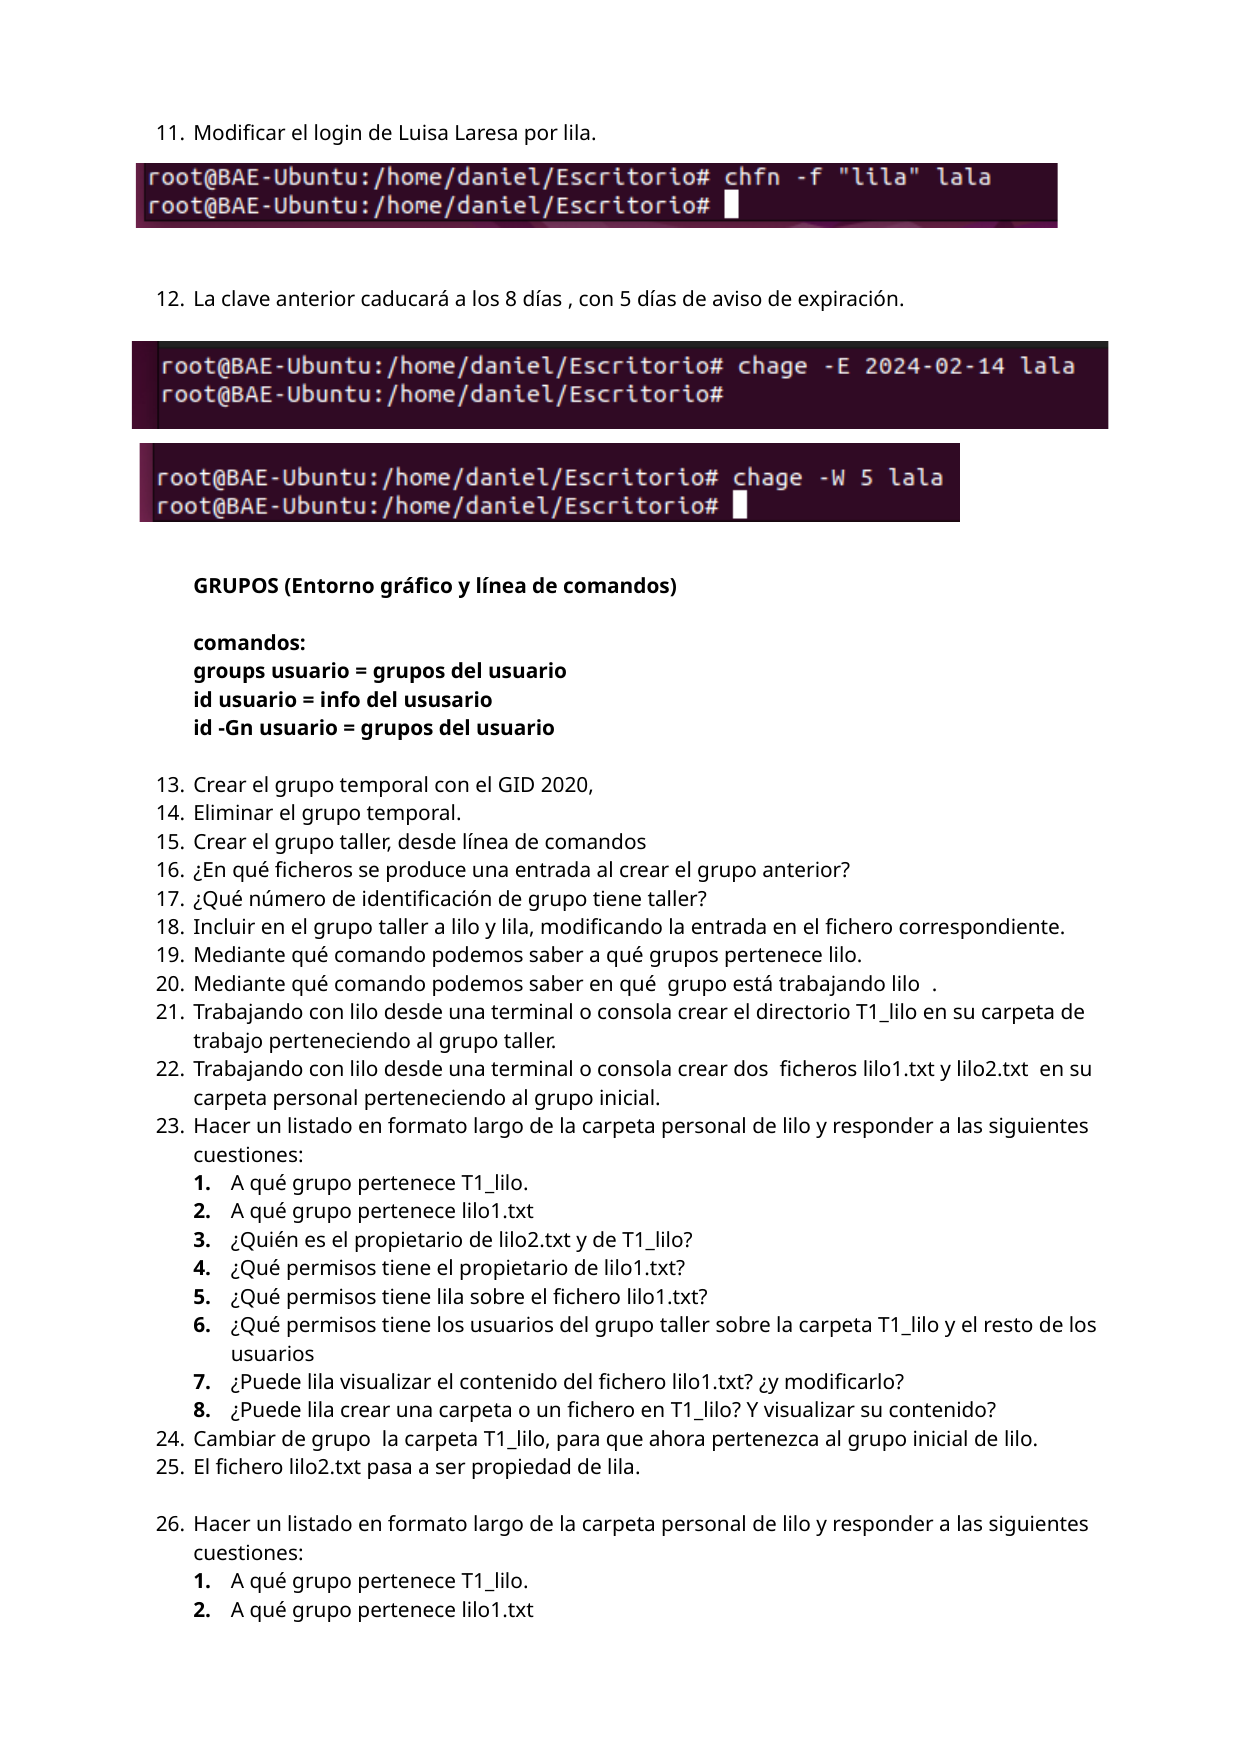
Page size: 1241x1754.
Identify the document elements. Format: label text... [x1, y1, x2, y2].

list Hacer un listado en formato largo de la carpeta personal de lilo y responder a las siguientes cuestiones: [156, 1111, 1122, 1168]
list Mediante qué comando podemos saber a qué grupos pertenece lilo. [156, 941, 1122, 969]
list ¿Puede lila crear una carpeta o un fichero en T1_lilo? Y visualizar su contenido? [193, 1396, 1122, 1424]
list Hacer un listado en formato largo de la carpeta personal de lilo y responder a las siguientes cuestiones: [156, 1509, 1122, 1566]
picture [135, 163, 1058, 228]
list El fichero lilo2.txt pasa a ser propiedad de lila. [156, 1452, 1122, 1481]
list Eliminar el grupo temporal. [156, 798, 1122, 827]
text id -Gn usuario = grupos del usuario [193, 713, 1122, 742]
text GRUPOS (Entorno gráfico y línea de comandos) [193, 571, 1122, 599]
list ¿Qué permisos tiene el propietario de lilo1.txt? [193, 1253, 1122, 1282]
list Trabajando con lilo desde una terminal o consola crear el directorio T1_lilo en su carpeta de trabajo perteneciendo al grupo taller. [156, 997, 1122, 1054]
list Crear el grupo taller, desde línea de comandos [156, 827, 1122, 855]
list ¿En qué ficheros se produce una entrada al crear el grupo anterior? [156, 855, 1122, 884]
list Mediante qué comando podemos saber en qué grupo está trabajando lilo . [156, 969, 1122, 997]
list ¿Quién es el propietario de lilo2.txt y de T1_lilo? [193, 1225, 1122, 1253]
list ¿Qué permisos tiene los usuarios del grupo taller sobre la carpeta T1_lilo y el resto de los usuarios [193, 1310, 1122, 1367]
text groups usuario = grupos del usuario [193, 656, 1122, 685]
text id usuario = info del ususario [193, 685, 1122, 713]
picture [139, 443, 960, 522]
list A qué grupo pertenece lilo1.txt [193, 1197, 1122, 1225]
list ¿Qué número de identificación de grupo tiene taller? [156, 884, 1122, 912]
list Incluir en el grupo taller a lilo y lila, modificando la entrada en el fichero correspondiente. [156, 912, 1122, 941]
list Modificar el login de Luisa Laresa por lila. [156, 118, 1122, 147]
list Trabajando con lilo desde una terminal o consola crear dos ficheros lilo1.txt y lilo2.txt en su carpeta personal perteneciendo al grupo inicial. [156, 1054, 1122, 1111]
list A qué grupo pertenece lilo1.txt [193, 1595, 1122, 1623]
list ¿Qué permisos tiene lila sobre el fichero lilo1.txt? [193, 1282, 1122, 1310]
picture [131, 341, 1109, 429]
list La clave anterior caducará a los 8 días , con 5 días de aviso de expiración. [156, 284, 1122, 313]
list Crear el grupo temporal con el GID 2020, [156, 770, 1122, 798]
list A qué grupo pertenece T1_lilo. [193, 1566, 1122, 1595]
list A qué grupo pertenece T1_lilo. [193, 1168, 1122, 1197]
list ¿Puede lila visualizar el contenido del fichero lilo1.txt? ¿y modificarlo? [193, 1367, 1122, 1396]
text comandos: [193, 628, 1122, 656]
list Cambiar de grupo la carpeta T1_lilo, para que ahora pertenezca al grupo inicial de lilo. [156, 1424, 1122, 1452]
